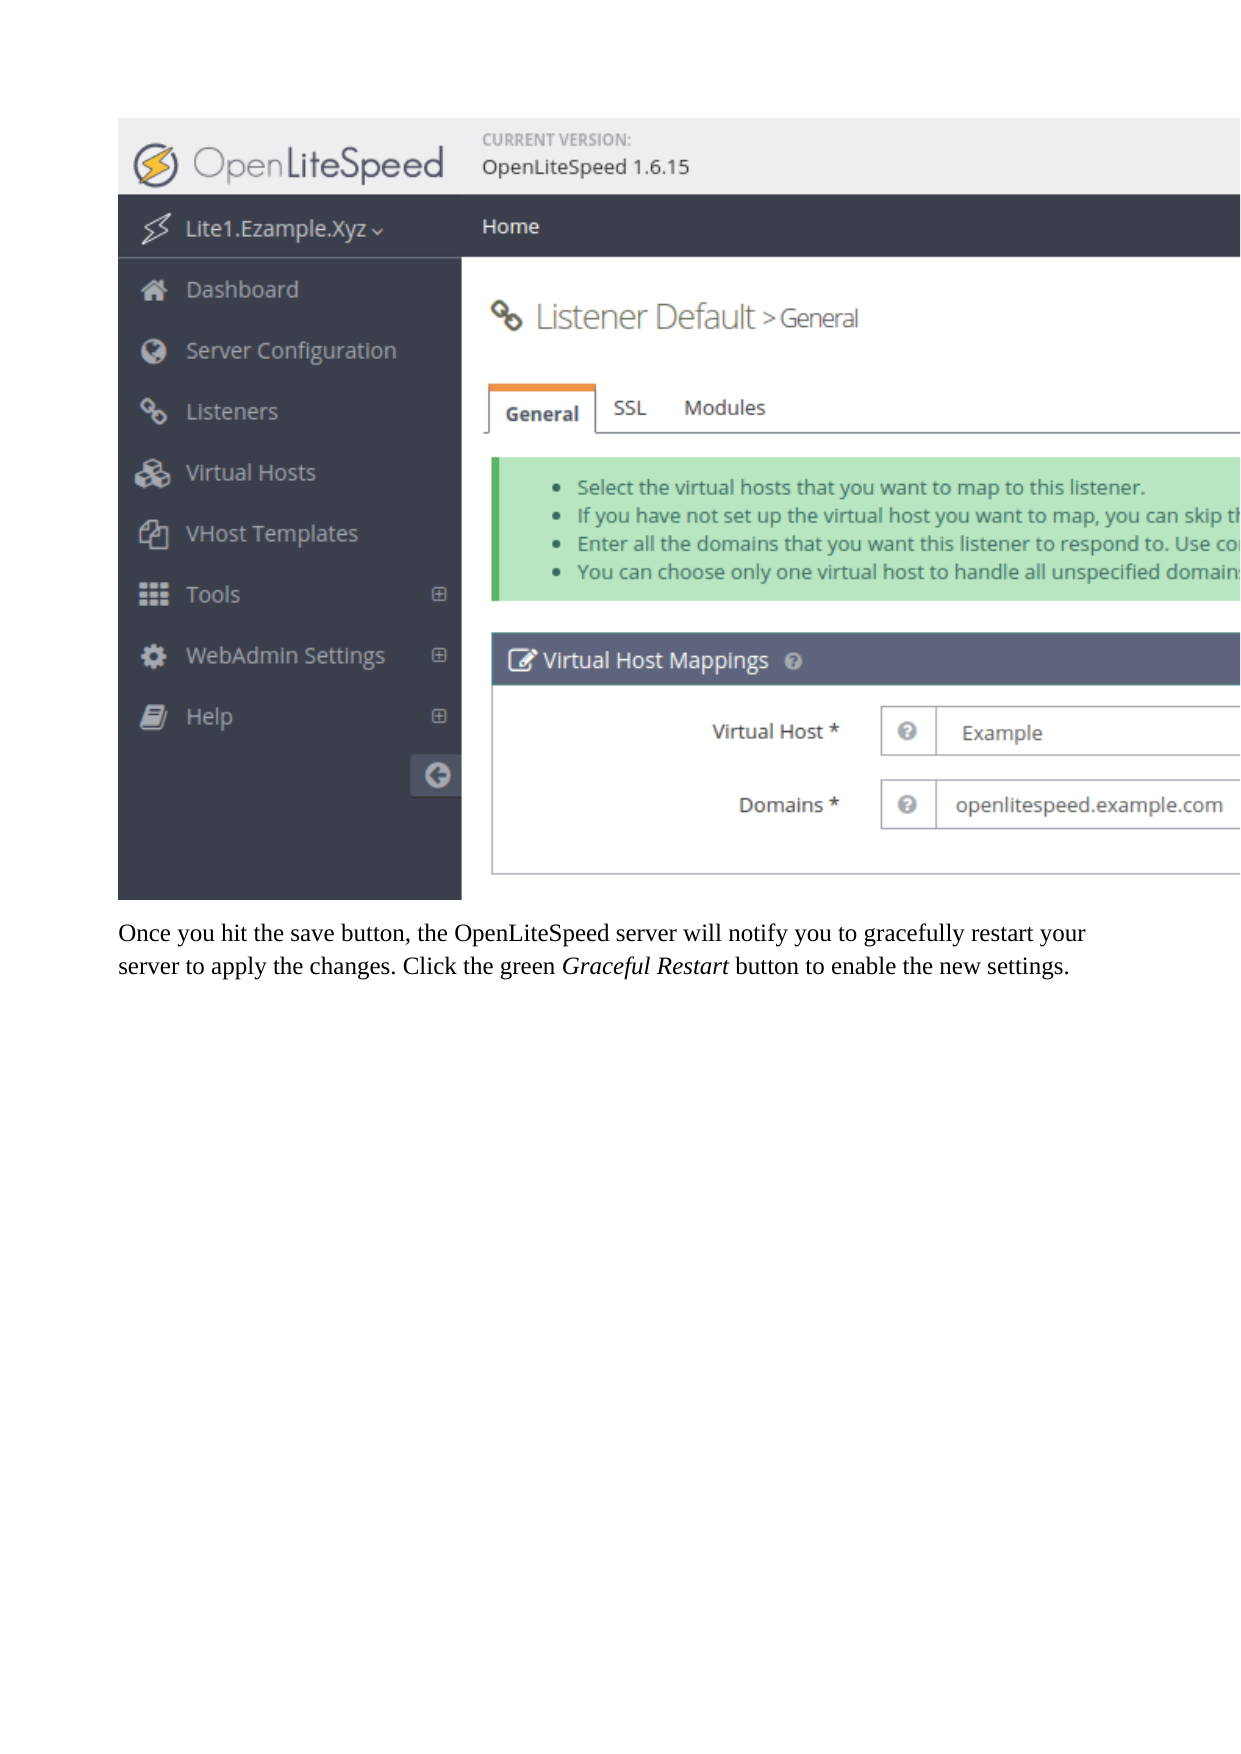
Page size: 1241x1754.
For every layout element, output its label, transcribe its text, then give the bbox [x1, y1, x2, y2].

text Once you hit the save button, the OpenLiteSpeed server will notify you to gracefully restart your server to apply the changes. Click the green Graceful Restart button to enable the new settings. [118, 918, 1122, 980]
picture [118, 118, 1241, 900]
